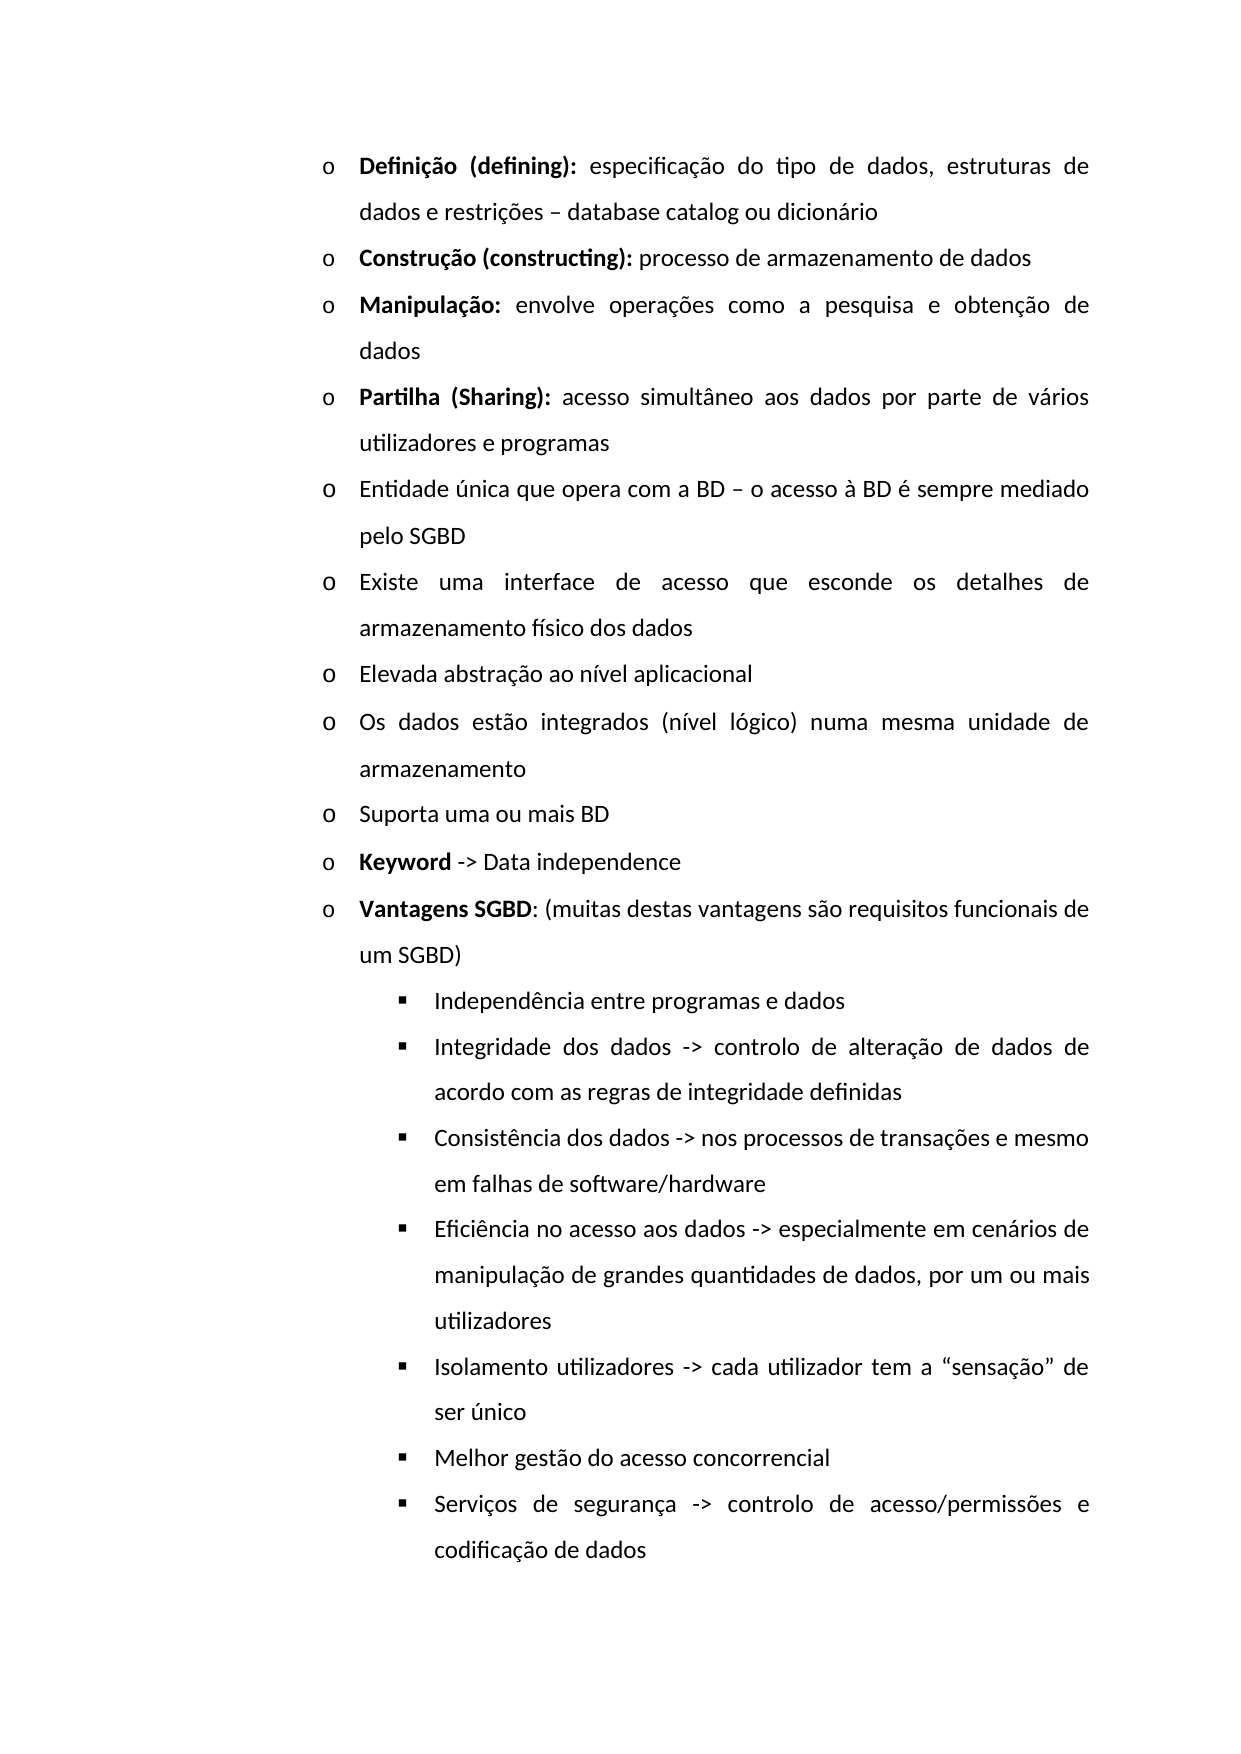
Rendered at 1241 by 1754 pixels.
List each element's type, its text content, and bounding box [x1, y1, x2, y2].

list Definição (defining): especificação do tipo de dados, estruturas de dados e restrições – database catalog ou dicionário [322, 150, 1090, 227]
list Integridade dos dados -> controlo de alteração de dados de acordo com as regras de integridade definidas [397, 1031, 1090, 1107]
list Construção (constructing): processo de armazenamento de dados [322, 242, 1090, 273]
list Serviços de segurança -> controlo de acesso/permissões e codificação de dados [397, 1488, 1090, 1564]
list Elevada abstração ao nível aplicacional [322, 658, 1090, 690]
list Os dados estão integrados (nível lógico) numa mesma unidade de armazenamento [322, 706, 1090, 783]
list Vantagens SGBD: (muitas destas vantagens são requisitos funcionais de um SGBD) [322, 893, 1090, 970]
list Suporta uma ou mais BD [322, 799, 1090, 830]
list Eficiência no acesso aos dados -> especialmente em cenários de manipulação de grandes quantidades de dados, por um ou mais utilizadores [397, 1214, 1090, 1336]
list Partilha (Sharing): acesso simultâneo aos dados por parte de vários utilizadores e programas [322, 381, 1090, 458]
list Consistência dos dados -> nos processos de transações e mesmo em falhas de software/hardware [397, 1122, 1090, 1198]
list Manipulação: envolve operações como a pesquisa e obtenção de dados [322, 289, 1090, 366]
list Independência entre programas e dados [397, 985, 1090, 1016]
list Melhor gestão do acesso concorrencial [397, 1442, 1090, 1473]
list Keyword -> Data independence [322, 846, 1090, 877]
list Existe uma interface de acesso que esconde os detalhes de armazenamento físico dos dados [322, 566, 1090, 643]
list Isolamento utilizadores -> cada utilizador tem a “sensação” de ser único [397, 1351, 1090, 1427]
list Entidade única que opera com a BD – o acesso à BD é sempre mediado pelo SGBD [322, 473, 1090, 550]
